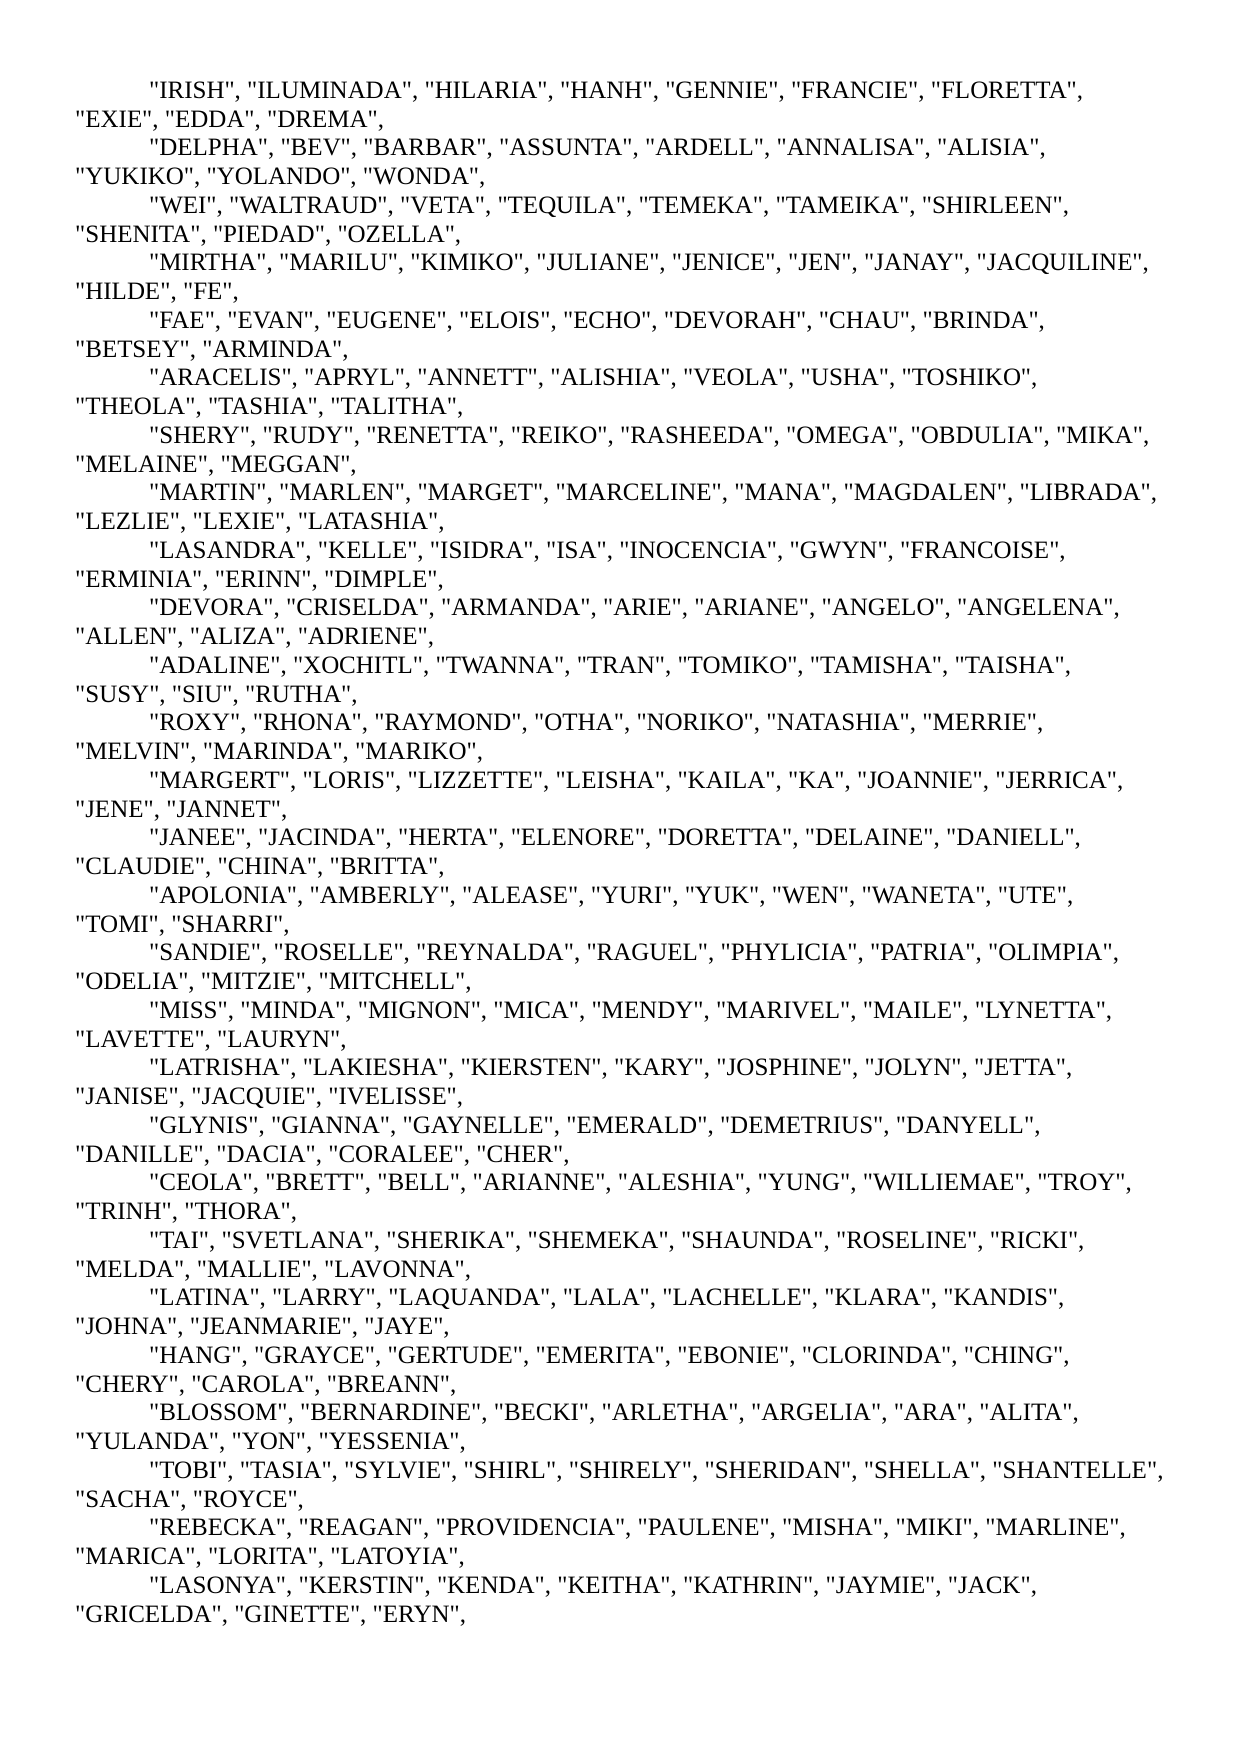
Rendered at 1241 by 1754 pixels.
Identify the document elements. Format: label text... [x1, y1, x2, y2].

text "CEOLA", "BRETT", "BELL", "ARIANNE", "ALESHIA", "YUNG", "WILLIEMAE", "TROY", "TRINH", "THORA", [75, 1167, 1165, 1225]
text "LASANDRA", "KELLE", "ISIDRA", "ISA", "INOCENCIA", "GWYN", "FRANCOISE", "ERMINIA", "ERINN", "DIMPLE", [75, 535, 1165, 592]
text "DEVORA", "CRISELDA", "ARMANDA", "ARIE", "ARIANE", "ANGELO", "ANGELENA", "ALLEN", "ALIZA", "ADRIENE", [75, 592, 1165, 650]
text "TAI", "SVETLANA", "SHERIKA", "SHEMEKA", "SHAUNDA", "ROSELINE", "RICKI", "MELDA", "MALLIE", "LAVONNA", [75, 1225, 1165, 1282]
text "ARACELIS", "APRYL", "ANNETT", "ALISHIA", "VEOLA", "USHA", "TOSHIKO", "THEOLA", "TASHIA", "TALITHA", [75, 362, 1165, 420]
text "APOLONIA", "AMBERLY", "ALEASE", "YURI", "YUK", "WEN", "WANETA", "UTE", "TOMI", "SHARRI", [75, 880, 1165, 937]
text "ROXY", "RHONA", "RAYMOND", "OTHA", "NORIKO", "NATASHIA", "MERRIE", "MELVIN", "MARINDA", "MARIKO", [75, 707, 1165, 765]
text "SHERY", "RUDY", "RENETTA", "REIKO", "RASHEEDA", "OMEGA", "OBDULIA", "MIKA", "MELAINE", "MEGGAN", [75, 420, 1165, 477]
text "REBECKA", "REAGAN", "PROVIDENCIA", "PAULENE", "MISHA", "MIKI", "MARLINE", "MARICA", "LORITA", "LATOYIA", [75, 1512, 1165, 1570]
text "MISS", "MINDA", "MIGNON", "MICA", "MENDY", "MARIVEL", "MAILE", "LYNETTA", "LAVETTE", "LAURYN", [75, 995, 1165, 1052]
text "JANEE", "JACINDA", "HERTA", "ELENORE", "DORETTA", "DELAINE", "DANIELL", "CLAUDIE", "CHINA", "BRITTA", [75, 822, 1165, 880]
text "MARTIN", "MARLEN", "MARGET", "MARCELINE", "MANA", "MAGDALEN", "LIBRADA", "LEZLIE", "LEXIE", "LATASHIA", [75, 477, 1165, 535]
text "BLOSSOM", "BERNARDINE", "BECKI", "ARLETHA", "ARGELIA", "ARA", "ALITA", "YULANDA", "YON", "YESSENIA", [75, 1397, 1165, 1455]
text "LATINA", "LARRY", "LAQUANDA", "LALA", "LACHELLE", "KLARA", "KANDIS", "JOHNA", "JEANMARIE", "JAYE", [75, 1282, 1165, 1340]
text "DELPHA", "BEV", "BARBAR", "ASSUNTA", "ARDELL", "ANNALISA", "ALISIA", "YUKIKO", "YOLANDO", "WONDA", [75, 132, 1165, 190]
text "ADALINE", "XOCHITL", "TWANNA", "TRAN", "TOMIKO", "TAMISHA", "TAISHA", "SUSY", "SIU", "RUTHA", [75, 650, 1165, 707]
text "LATRISHA", "LAKIESHA", "KIERSTEN", "KARY", "JOSPHINE", "JOLYN", "JETTA", "JANISE", "JACQUIE", "IVELISSE", [75, 1052, 1165, 1110]
text "LASONYA", "KERSTIN", "KENDA", "KEITHA", "KATHRIN", "JAYMIE", "JACK", "GRICELDA", "GINETTE", "ERYN", [75, 1570, 1165, 1627]
text "MARGERT", "LORIS", "LIZZETTE", "LEISHA", "KAILA", "KA", "JOANNIE", "JERRICA", "JENE", "JANNET", [75, 765, 1165, 822]
text "GLYNIS", "GIANNA", "GAYNELLE", "EMERALD", "DEMETRIUS", "DANYELL", "DANILLE", "DACIA", "CORALEE", "CHER", [75, 1110, 1165, 1167]
text "FAE", "EVAN", "EUGENE", "ELOIS", "ECHO", "DEVORAH", "CHAU", "BRINDA", "BETSEY", "ARMINDA", [75, 305, 1165, 362]
text "IRISH", "ILUMINADA", "HILARIA", "HANH", "GENNIE", "FRANCIE", "FLORETTA", "EXIE", "EDDA", "DREMA", [75, 75, 1165, 132]
text "WEI", "WALTRAUD", "VETA", "TEQUILA", "TEMEKA", "TAMEIKA", "SHIRLEEN", "SHENITA", "PIEDAD", "OZELLA", [75, 190, 1165, 247]
text "HANG", "GRAYCE", "GERTUDE", "EMERITA", "EBONIE", "CLORINDA", "CHING", "CHERY", "CAROLA", "BREANN", [75, 1340, 1165, 1397]
text "SANDIE", "ROSELLE", "REYNALDA", "RAGUEL", "PHYLICIA", "PATRIA", "OLIMPIA", "ODELIA", "MITZIE", "MITCHELL", [75, 937, 1165, 995]
text "MIRTHA", "MARILU", "KIMIKO", "JULIANE", "JENICE", "JEN", "JANAY", "JACQUILINE", "HILDE", "FE", [75, 247, 1165, 305]
text "TOBI", "TASIA", "SYLVIE", "SHIRL", "SHIRELY", "SHERIDAN", "SHELLA", "SHANTELLE", "SACHA", "ROYCE", [75, 1455, 1165, 1512]
